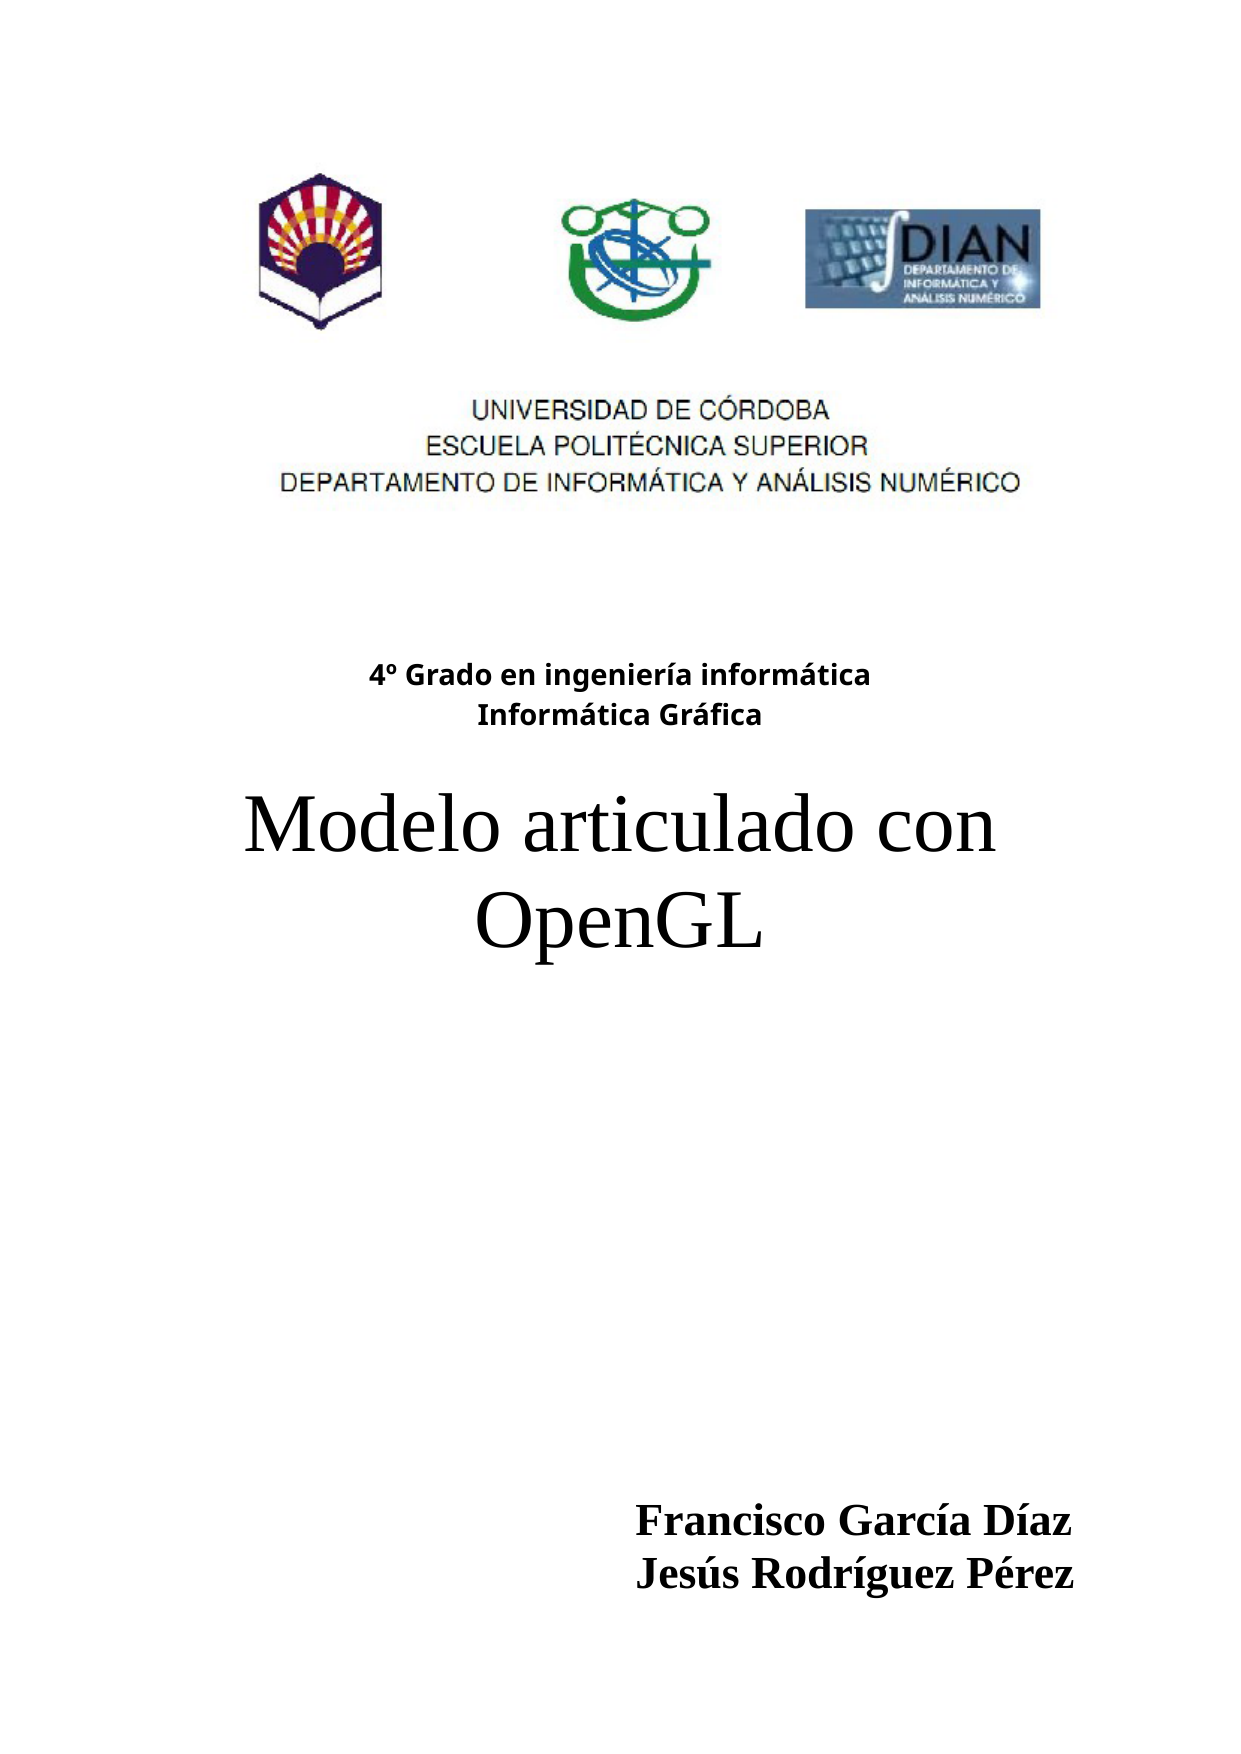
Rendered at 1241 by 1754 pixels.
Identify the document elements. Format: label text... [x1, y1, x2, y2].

text 4º Grado en ingeniería informática [118, 655, 1122, 694]
text Francisco García Díaz [118, 1492, 1122, 1545]
text Informática Gráfica [118, 694, 1122, 734]
text Modelo articulado con OpenGL [118, 774, 1122, 965]
text Jesús Rodríguez Pérez [118, 1545, 1122, 1598]
